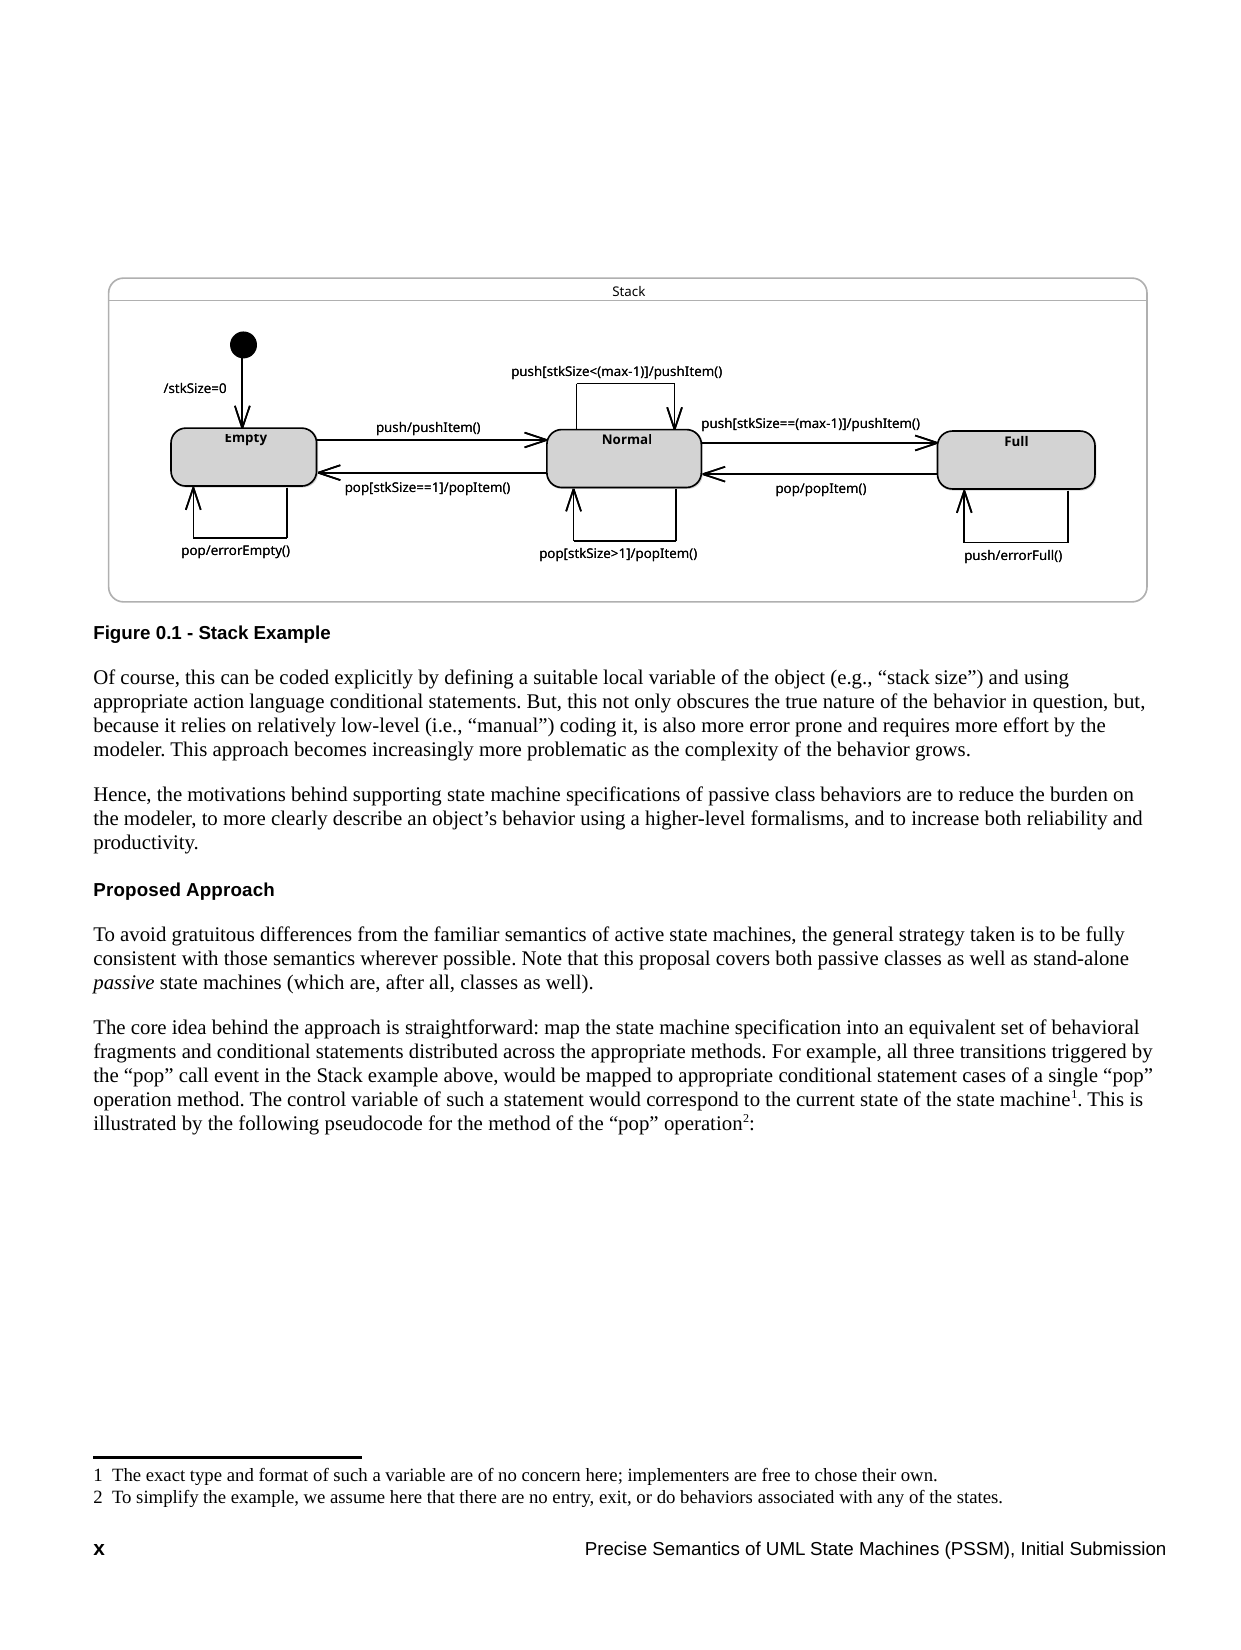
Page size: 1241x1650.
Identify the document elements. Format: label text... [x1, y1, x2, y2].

text Figure 0.1 - Stack Example [93, 262, 1164, 644]
text [93, 250, 1164, 262]
text Hence, the motivations behind supporting state machine specifications of passive class behaviors are to reduce the burden on the modeler, to more clearly describe an object’s behavior using a higher-level formalisms, and to increase both reliability and productivity. [93, 782, 1164, 854]
text To avoid gratuitous differences from the familiar semantics of active state machines, the general strategy taken is to be fully consistent with those semantics wherever possible. Note that this proposal covers both passive classes as well as stand-alone passive state machines (which are, after all, classes as well). [93, 922, 1164, 994]
text The core idea behind the approach is straightforward: map the state machine specification into an equivalent set of behavioral fragments and conditional statements distributed across the appropriate methods. For example, all three transitions triggered by the “pop” call event in the Stack example above, would be mapped to appropriate conditional statement cases of a single “pop” operation method. The control variable of such a statement would correspond to the current state of the state machine. This is illustrated by the following pseudocode for the method of the “pop” operation: [93, 1015, 1164, 1135]
text Of course, this can be coded explicitly by defining a suitable local variable of the object (e.g., “stack size”) and using appropriate action language conditional statements. But, this not only obscures the true nature of the behavior in question, but, because it relies on relatively low-level (i.e., “manual”) coding it, is also more error prone and requires more effort by the modeler. This approach becomes increasingly more problematic as the complexity of the behavior grows. [93, 644, 1164, 761]
subtitle Proposed Approach [93, 879, 1164, 901]
text To simplify the example, we assume here that there are no entry, exit, or do behaviors associated with any of the states. [93, 1486, 1164, 1507]
text The exact type and format of such a variable are of no concern here; implementers are free to chose their own. [93, 1464, 1164, 1486]
